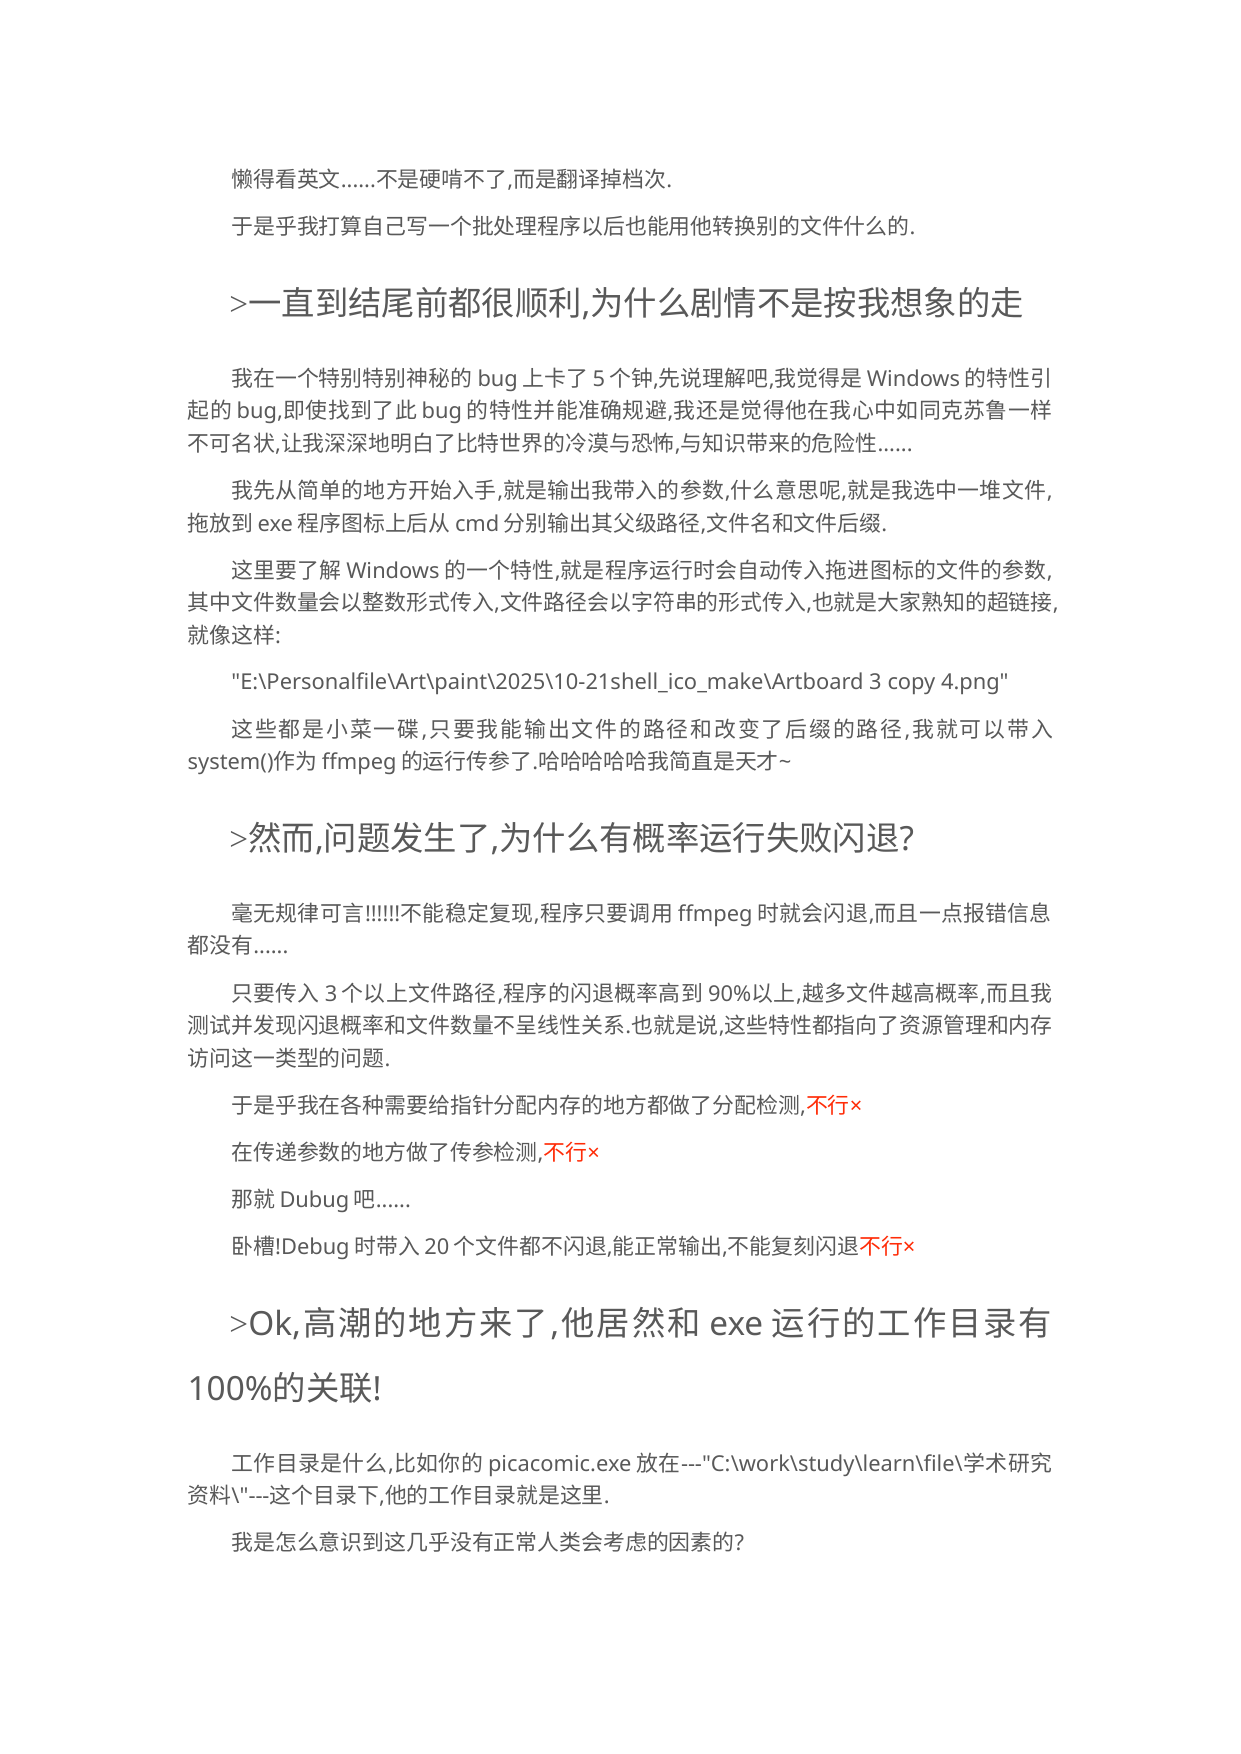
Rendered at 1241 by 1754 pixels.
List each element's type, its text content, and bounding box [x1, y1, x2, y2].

text 只要传入3个以上文件路径,程序的闪退概率高到90%以上,越多文件越高概率,而且我测试并发现闪退概率和文件数量不呈线性关系.也就是说,这些特性都指向了资源管理和内存访问这一类型的问题. [187, 975, 1053, 1073]
text 懒得看英文......不是硬啃不了,而是翻译掉档次. [187, 162, 1053, 194]
text 工作目录是什么,比如你的picacomic.exe放在---"C:\work\study\learn\file\学术研究资料\"---这个目录下,他的工作目录就是这里. [187, 1445, 1053, 1510]
text 那就Dubug吧...... [187, 1182, 1053, 1214]
text 我在一个特别特别神秘的bug上卡了5个钟,先说理解吧,我觉得是Windows的特性引起的bug,即使找到了此bug的特性并能准确规避,我还是觉得他在我心中如同克苏鲁一样不可名状,让我深深地明白了比特世界的冷漠与恐怖,与知识带来的危险性...... [187, 361, 1053, 458]
subtitle Ok,高潮的地方来了,他居然和exe运行的工作目录有100%的关联! [187, 1288, 1053, 1418]
text 我是怎么意识到这几乎没有正常人类会考虑的因素的? [187, 1525, 1053, 1557]
text 于是乎我在各种需要给指针分配内存的地方都做了分配检测,不行× [187, 1087, 1053, 1120]
text 于是乎我打算自己写一个批处理程序以后也能用他转换别的文件什么的. [187, 209, 1053, 242]
text 毫无规律可言!!!!!!不能稳定复现,程序只要调用ffmpeg时就会闪退,而且一点报错信息都没有...... [187, 896, 1053, 961]
text 这里要了解Windows的一个特性,就是程序运行时会自动传入拖进图标的文件的参数,其中文件数量会以整数形式传入,文件路径会以字符串的形式传入,也就是大家熟知的超链接,就像这样: [187, 552, 1053, 650]
subtitle 然而,问题发生了,为什么有概率运行失败闪退? [187, 804, 1053, 869]
text 在传递参数的地方做了传参检测,不行× [187, 1134, 1053, 1167]
text "E:\Personalfile\Art\paint\2025\10-21shell_ico_make\Artboard 3 copy 4.png" [187, 664, 1053, 697]
text 我先从简单的地方开始入手,就是输出我带入的参数,什么意思呢,就是我选中一堆文件,拖放到exe程序图标上后从cmd分别输出其父级路径,文件名和文件后缀. [187, 473, 1053, 538]
text 卧槽!Debug时带入20个文件都不闪退,能正常输出,不能复刻闪退不行× [187, 1229, 1053, 1261]
subtitle 一直到结尾前都很顺利,为什么剧情不是按我想象的走 [187, 269, 1053, 334]
text 这些都是小菜一碟,只要我能输出文件的路径和改变了后缀的路径,我就可以带入system()作为ffmpeg的运行传参了.哈哈哈哈哈我简直是天才~ [187, 712, 1053, 777]
